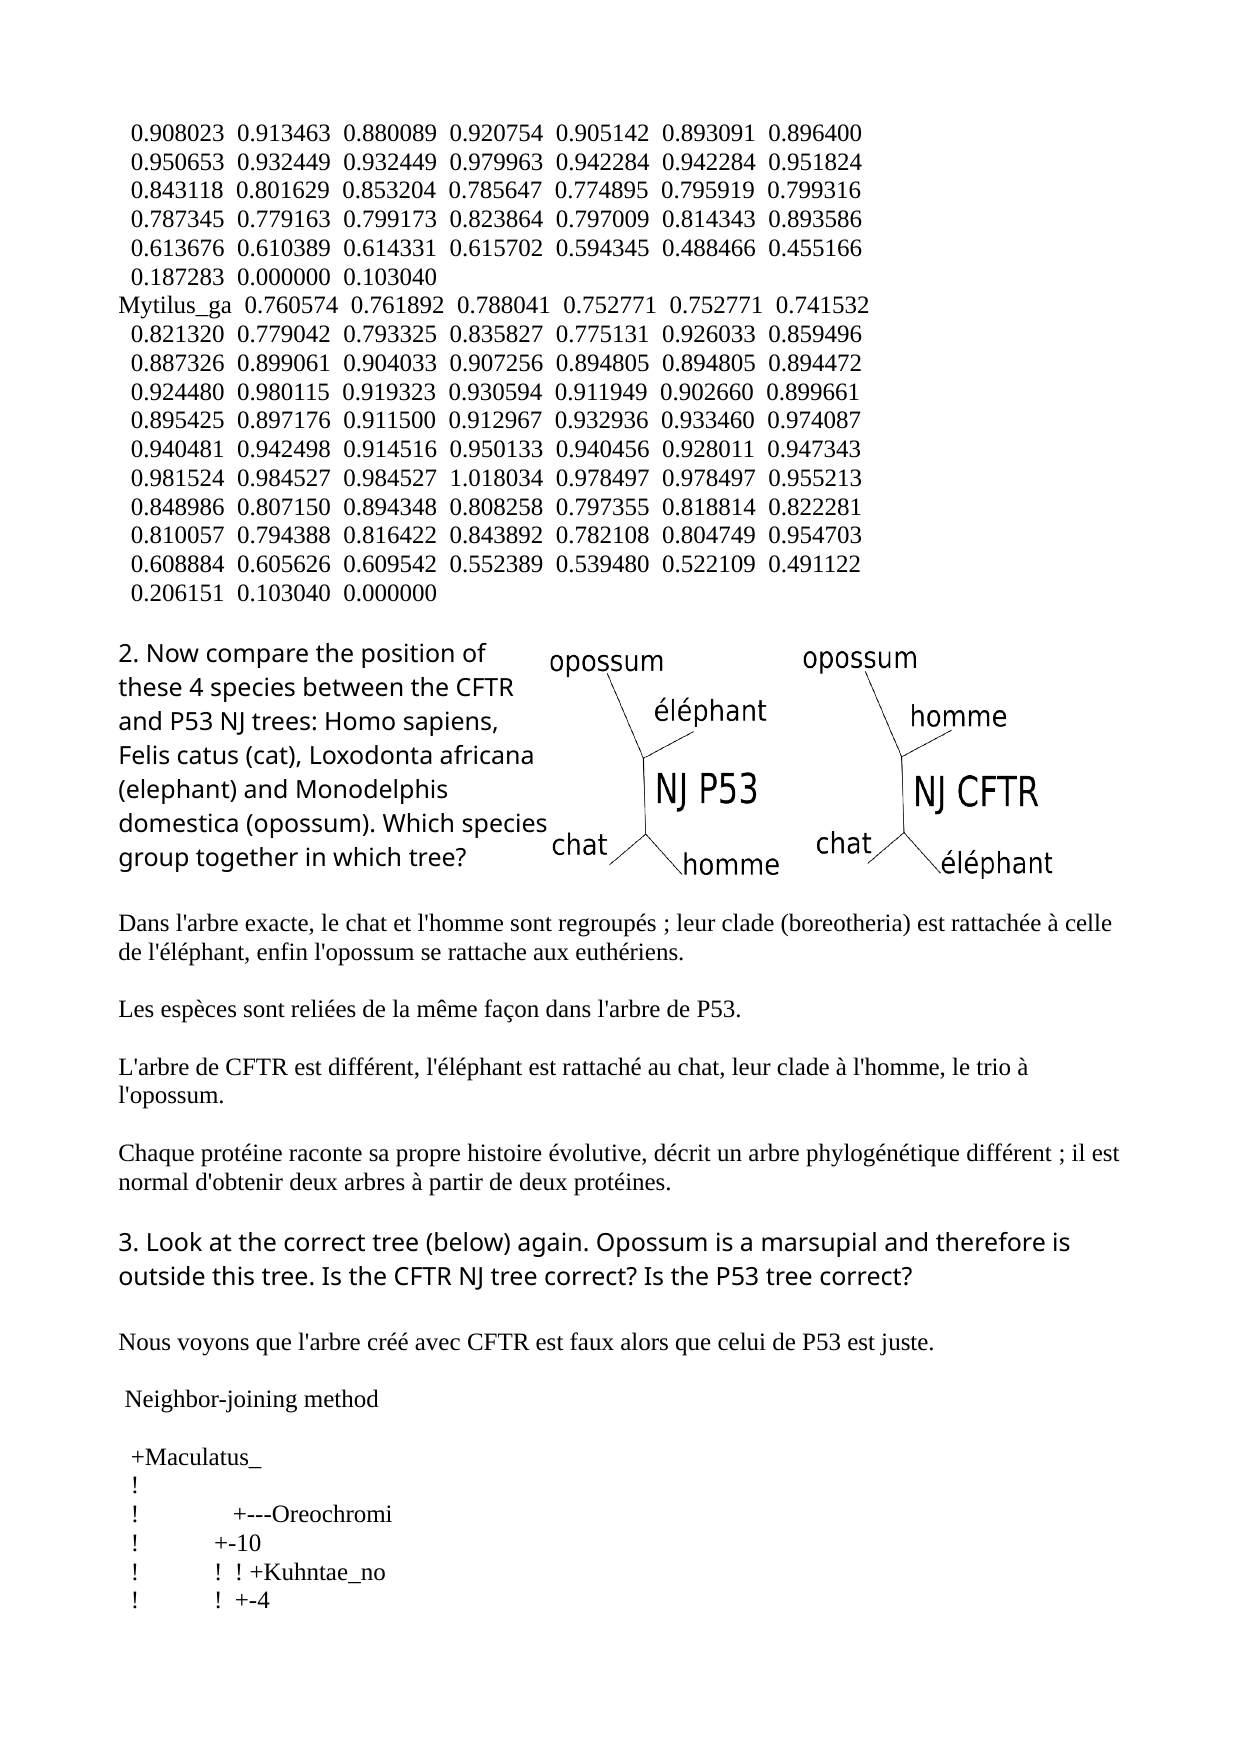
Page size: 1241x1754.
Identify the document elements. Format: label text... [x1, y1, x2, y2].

text 0.924480 0.980115 0.919323 0.930594 0.911949 0.902660 0.899661 [118, 377, 1122, 406]
text Neighbor-joining method [118, 1384, 1122, 1413]
text 2. Now compare the position of these 4 species between the CFTR and P53 NJ trees: Homo sapiens, Felis catus (cat), Loxodonta africana (elephant) and Monodelphis domestica (opossum). Which species group together in which tree? [118, 636, 1122, 874]
text 0.613676 0.610389 0.614331 0.615702 0.594345 0.488466 0.455166 [118, 233, 1122, 262]
text ! ! +-4 [118, 1585, 1122, 1614]
text 0.940481 0.942498 0.914516 0.950133 0.940456 0.928011 0.947343 [118, 434, 1122, 463]
text 0.821320 0.779042 0.793325 0.835827 0.775131 0.926033 0.859496 [118, 319, 1122, 348]
text 0.950653 0.932449 0.932449 0.979963 0.942284 0.942284 0.951824 [118, 147, 1122, 176]
text 0.887326 0.899061 0.904033 0.907256 0.894805 0.894805 0.894472 [118, 348, 1122, 377]
text 0.895425 0.897176 0.911500 0.912967 0.932936 0.933460 0.974087 [118, 406, 1122, 434]
text Nous voyons que l'arbre créé avec CFTR est faux alors que celui de P53 est juste. [118, 1327, 1122, 1355]
text Chaque protéine raconte sa propre histoire évolutive, décrit un arbre phylogénétique différent ; il est normal d'obtenir deux arbres à partir de deux protéines. [118, 1138, 1122, 1196]
text 0.187283 0.000000 0.103040 [118, 262, 1122, 291]
text Dans l'arbre exacte, le chat et l'homme sont regroupés ; leur clade (boreotheria) est rattachée à celle de l'éléphant, enfin l'opossum se rattache aux euthériens. [118, 908, 1122, 966]
text ! +-10 [118, 1528, 1122, 1557]
text 0.608884 0.605626 0.609542 0.552389 0.539480 0.522109 0.491122 [118, 549, 1122, 578]
text L'arbre de CFTR est différent, l'éléphant est rattaché au chat, leur clade à l'homme, le trio à l'opossum. [118, 1052, 1122, 1109]
text Les espèces sont reliées de la même façon dans l'arbre de P53. [118, 994, 1122, 1023]
text 0.810057 0.794388 0.816422 0.843892 0.782108 0.804749 0.954703 [118, 521, 1122, 549]
text 3. Look at the correct tree (below) again. Opossum is a marsupial and therefore is outside this tree. Is the CFTR NJ tree correct? Is the P53 tree correct? [118, 1224, 1122, 1292]
text 0.206151 0.103040 0.000000 [118, 578, 1122, 607]
text ! +---Oreochromi [118, 1499, 1122, 1528]
text ! [118, 1470, 1122, 1499]
text 0.843118 0.801629 0.853204 0.785647 0.774895 0.795919 0.799316 [118, 176, 1122, 204]
text 0.908023 0.913463 0.880089 0.920754 0.905142 0.893091 0.896400 [118, 118, 1122, 147]
text 0.981524 0.984527 0.984527 1.018034 0.978497 0.978497 0.955213 [118, 463, 1122, 492]
text 0.787345 0.779163 0.799173 0.823864 0.797009 0.814343 0.893586 [118, 204, 1122, 233]
text +Maculatus_ [118, 1442, 1122, 1470]
text Mytilus_ga 0.760574 0.761892 0.788041 0.752771 0.752771 0.741532 [118, 291, 1122, 319]
text ! ! ! +Kuhntae_no [118, 1557, 1122, 1585]
text 0.848986 0.807150 0.894348 0.808258 0.797355 0.818814 0.822281 [118, 492, 1122, 521]
picture [550, 651, 1053, 879]
